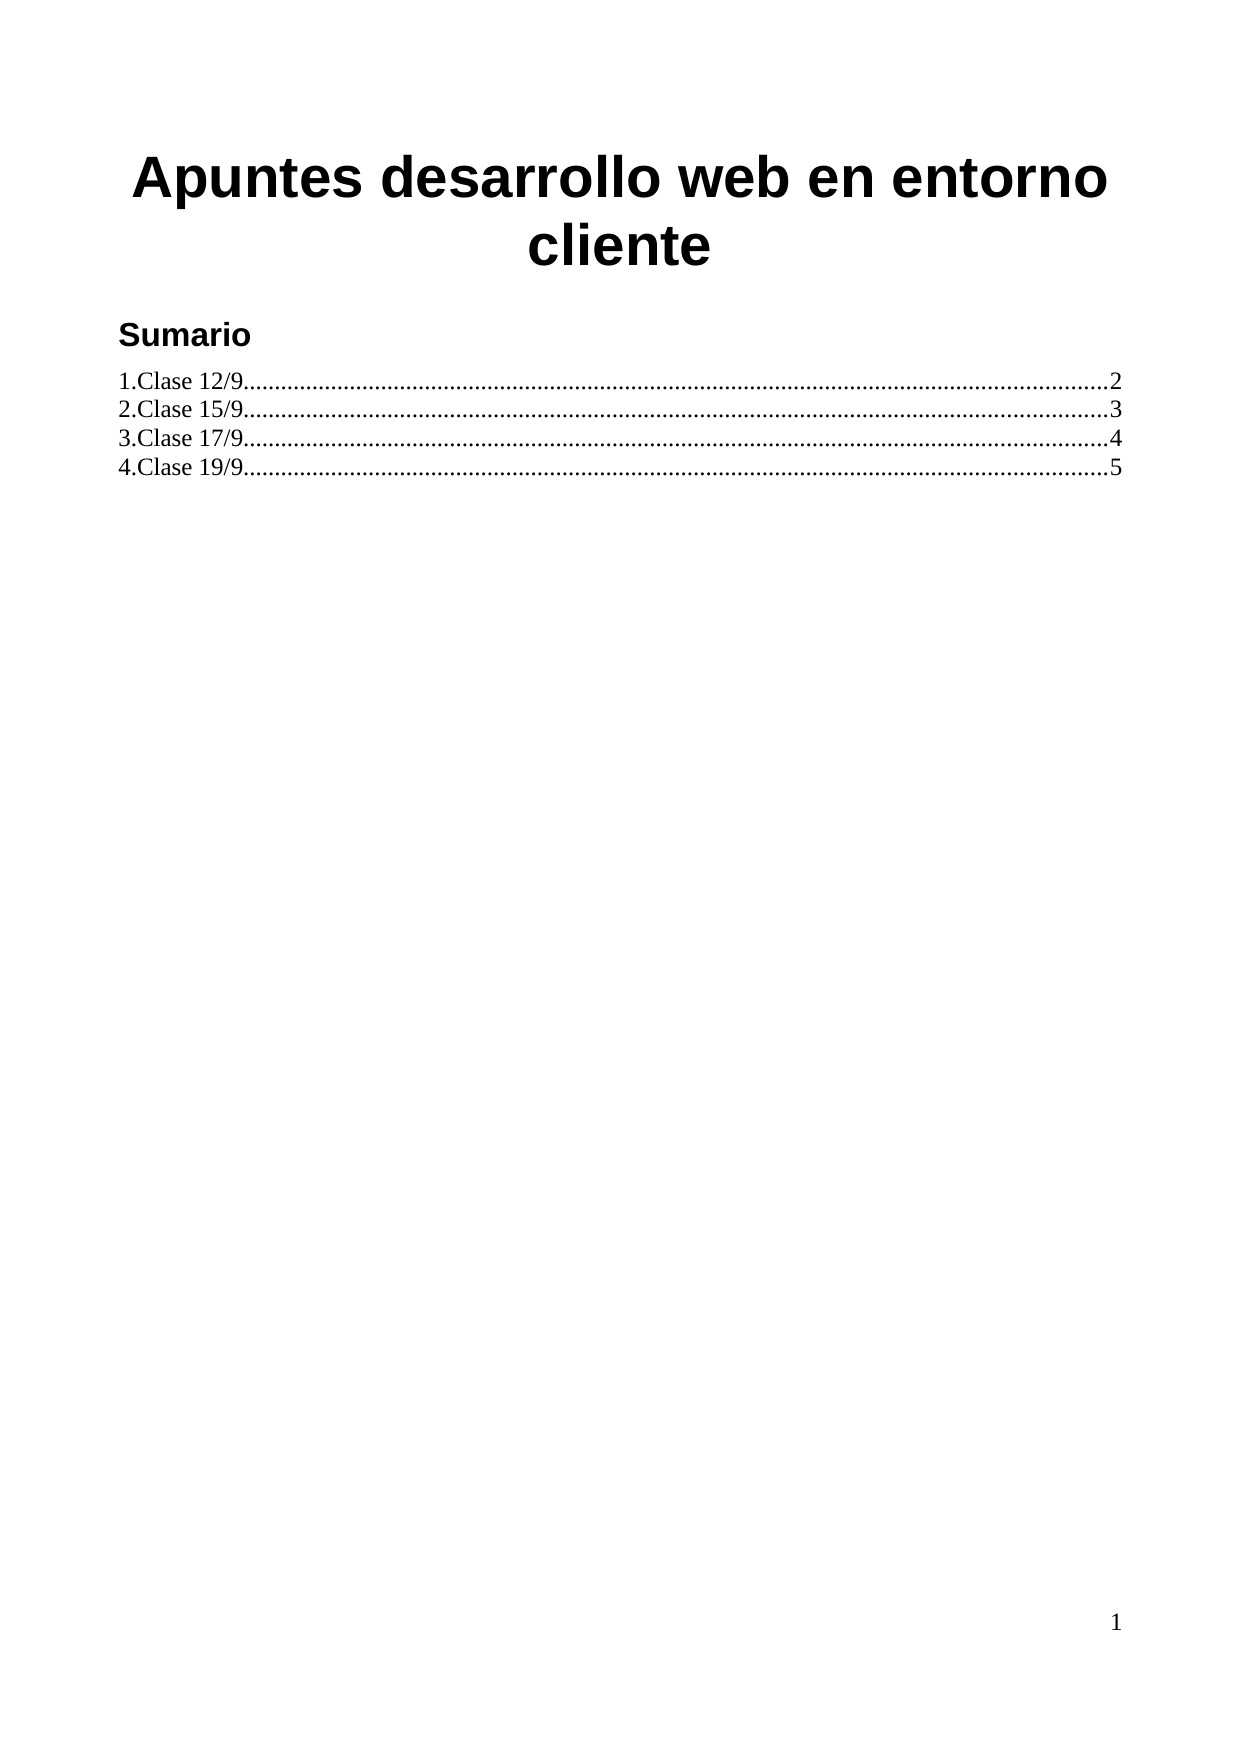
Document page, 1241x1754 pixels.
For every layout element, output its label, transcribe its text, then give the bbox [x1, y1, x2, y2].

text 2.Clase 15/9 3 [118, 394, 1122, 423]
title Apuntes desarrollo web en entorno cliente [118, 143, 1122, 277]
text 4.Clase 19/9 5 [118, 452, 1122, 481]
text 3.Clase 17/9 4 [118, 423, 1122, 452]
subtitle Sumario [118, 315, 1122, 353]
text 1.Clase 12/9 2 [118, 366, 1122, 394]
